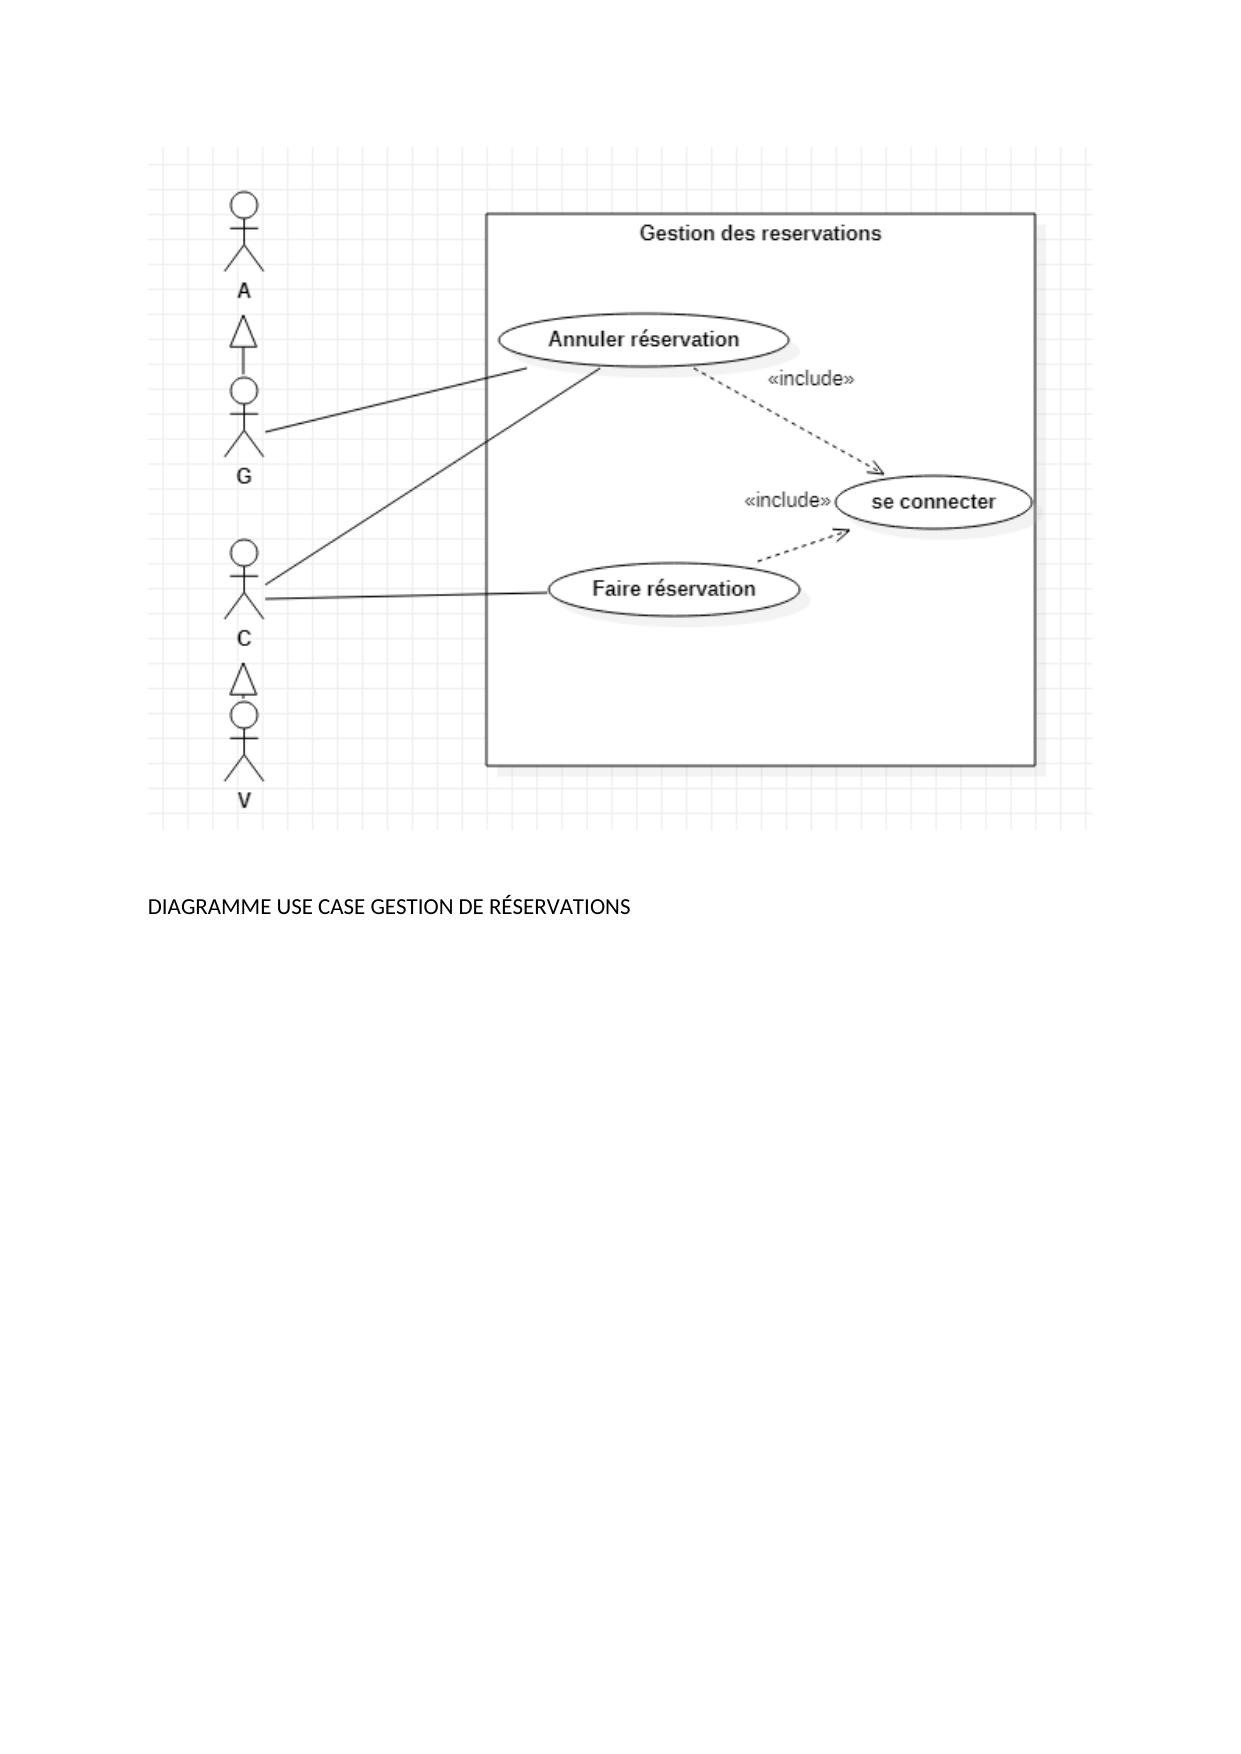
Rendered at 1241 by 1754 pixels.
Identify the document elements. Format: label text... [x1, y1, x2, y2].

text DIAGRAMME USE CASE GESTION DE RÉSERVATIONS [148, 892, 1093, 920]
